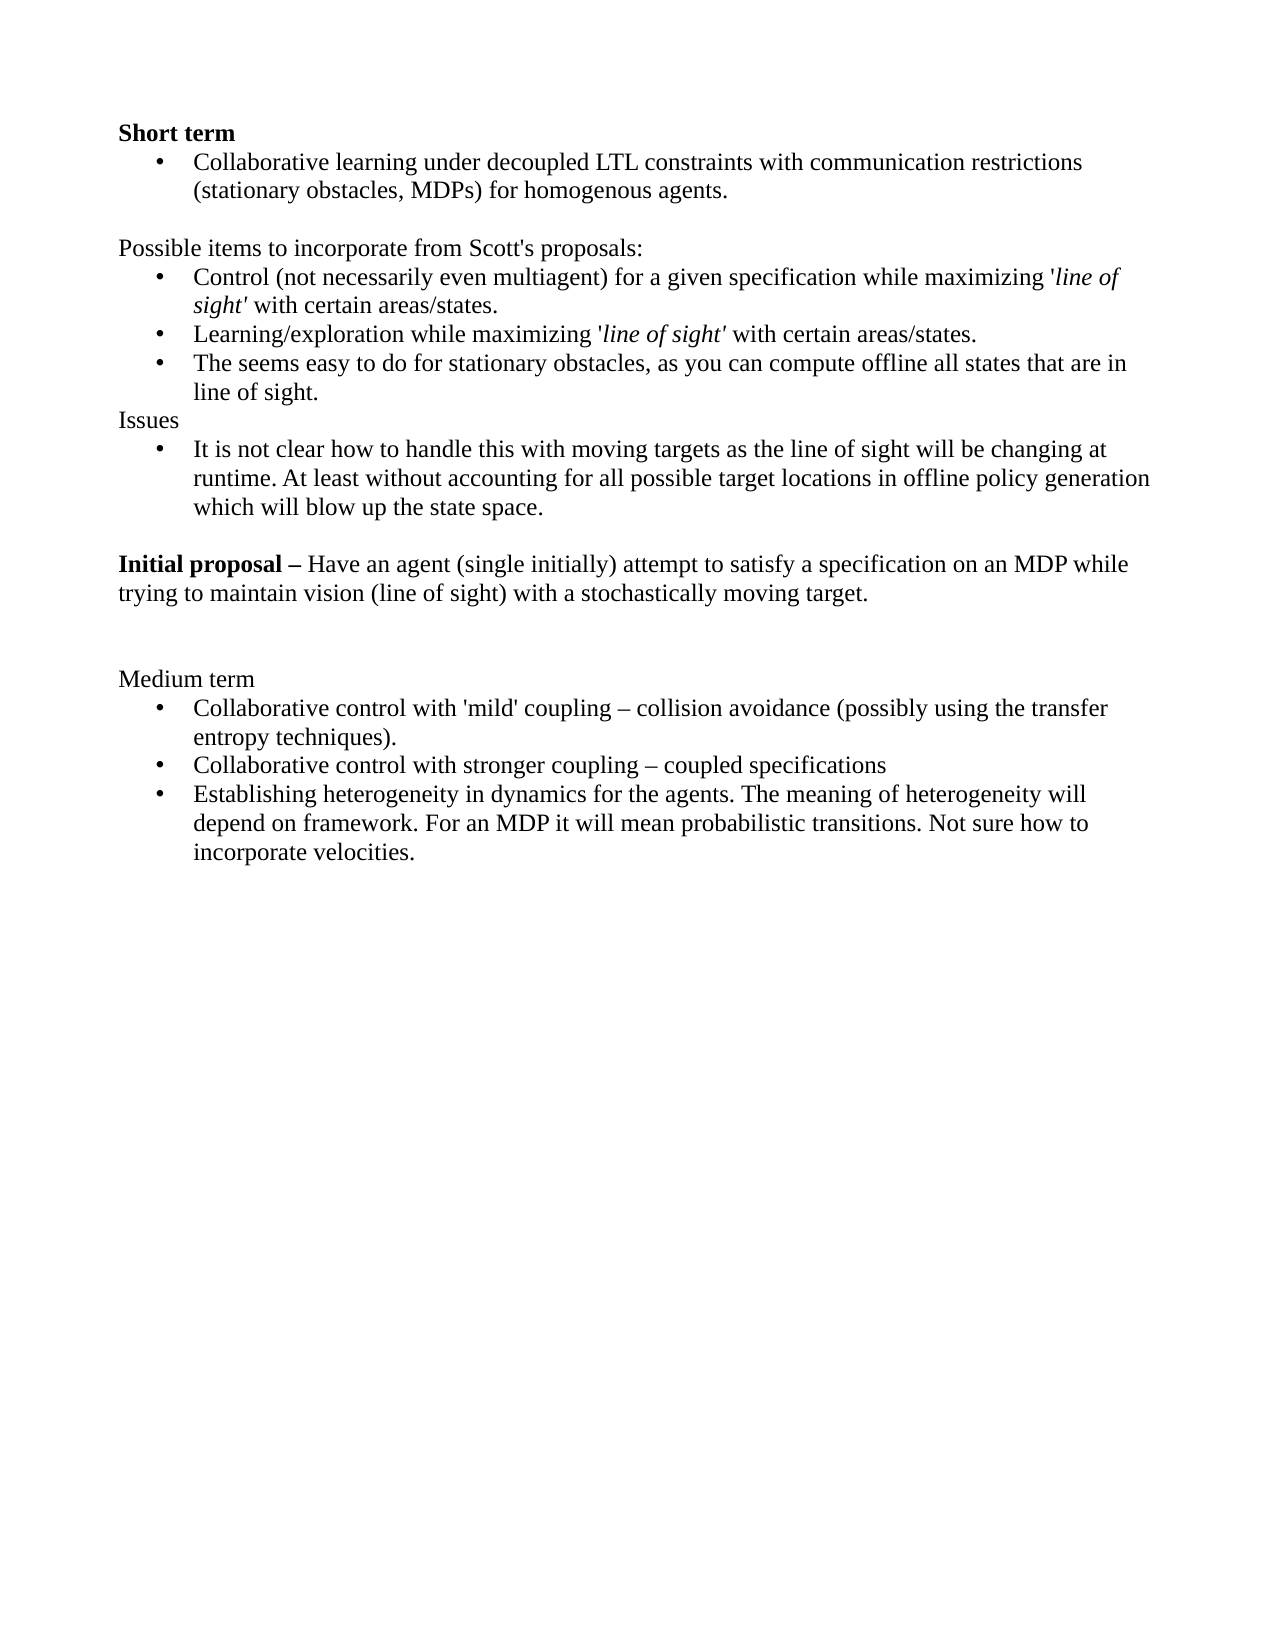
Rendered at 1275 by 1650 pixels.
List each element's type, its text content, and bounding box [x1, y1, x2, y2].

list Control (not necessarily even multiagent) for a given specification while maximizing 'line of sight' with certain areas/states. [156, 262, 1157, 319]
text Short term [118, 118, 1157, 147]
list Collaborative control with stronger coupling – coupled specifications [156, 751, 1157, 779]
list Collaborative learning under decoupled LTL constraints with communication restrictions (stationary obstacles, MDPs) for homogenous agents. [156, 147, 1157, 204]
list The seems easy to do for stationary obstacles, as you can compute offline all states that are in line of sight. [156, 348, 1157, 406]
list Learning/exploration while maximizing 'line of sight' with certain areas/states. [156, 319, 1157, 348]
text Medium term [118, 664, 1157, 693]
text Initial proposal – Have an agent (single initially) attempt to satisfy a specification on an MDP while trying to maintain vision (line of sight) with a stochastically moving target. [118, 549, 1157, 607]
text Possible items to incorporate from Scott's proposals: [118, 233, 1157, 262]
list It is not clear how to handle this with moving targets as the line of sight will be changing at runtime. At least without accounting for all possible target locations in offline policy generation which will blow up the state space. [156, 434, 1157, 521]
text Issues [118, 406, 1157, 434]
list Establishing heterogeneity in dynamics for the agents. The meaning of heterogeneity will depend on framework. For an MDP it will mean probabilistic transitions. Not sure how to incorporate velocities. [156, 779, 1157, 866]
list Collaborative control with 'mild' coupling – collision avoidance (possibly using the transfer entropy techniques). [156, 693, 1157, 751]
